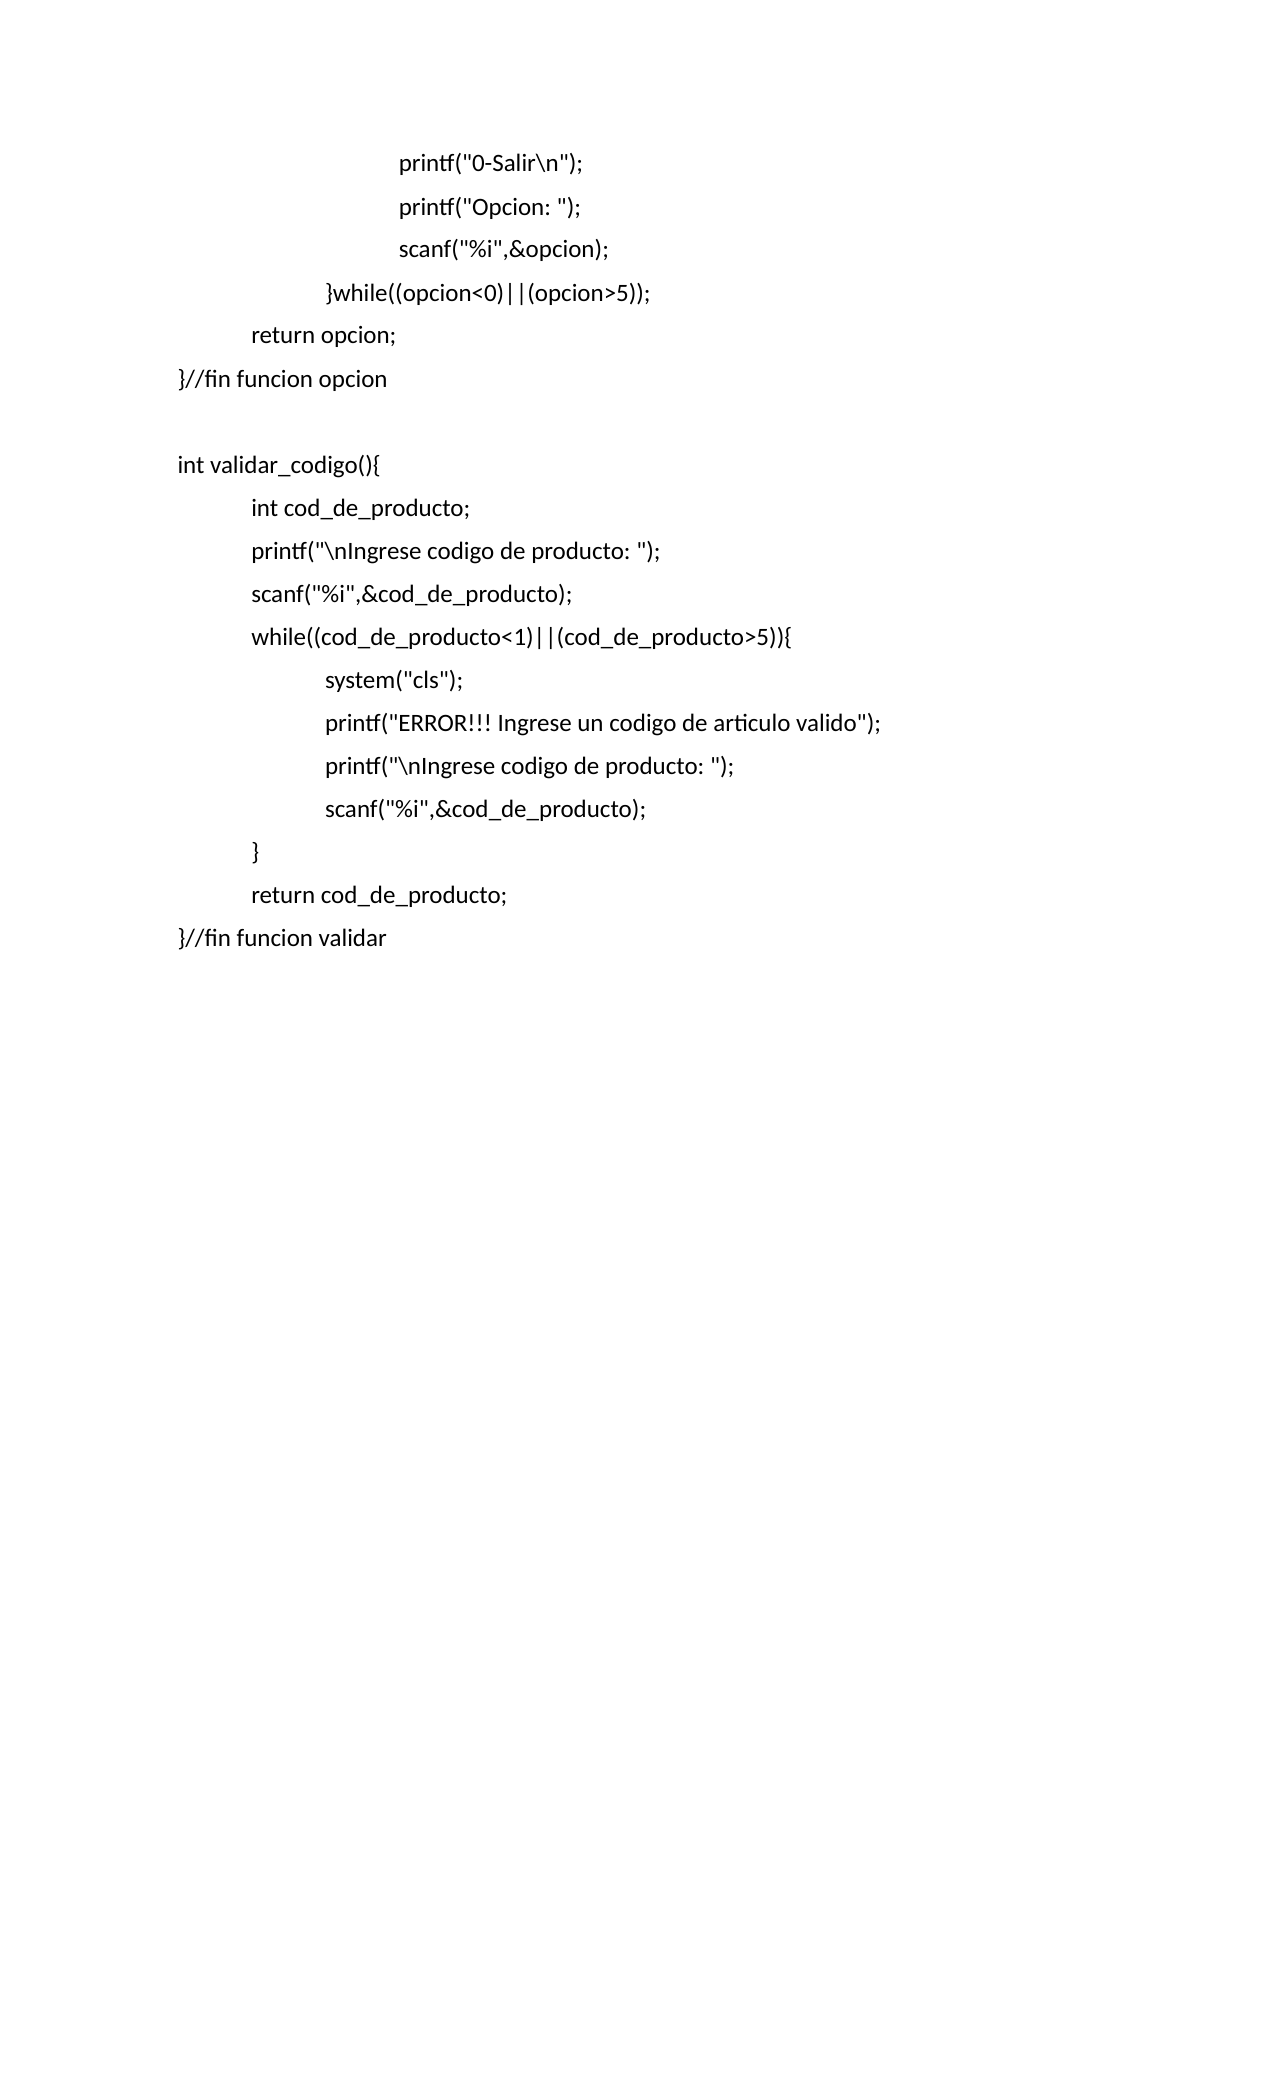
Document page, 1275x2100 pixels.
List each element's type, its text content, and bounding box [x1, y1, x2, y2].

text printf("ERROR!!! Ingrese un codigo de articulo valido"); [177, 707, 1098, 737]
text }//fin funcion opcion [177, 363, 1098, 393]
text scanf("%i",&cod_de_producto); [177, 578, 1098, 608]
text scanf("%i",&cod_de_producto); [177, 793, 1098, 823]
text int validar_codigo(){ [177, 449, 1098, 479]
text printf("\nIngrese codigo de producto: "); [177, 750, 1098, 780]
text } [177, 836, 1098, 866]
text return cod_de_producto; [177, 879, 1098, 909]
text return opcion; [177, 320, 1098, 350]
text scanf("%i",&opcion); [177, 234, 1098, 264]
text int cod_de_producto; [177, 492, 1098, 522]
text printf("0-Salir\n"); [177, 148, 1098, 178]
text printf("Opcion: "); [177, 191, 1098, 221]
text system("cls"); [177, 664, 1098, 694]
text }//fin funcion validar [177, 922, 1098, 952]
text }while((opcion<0)||(opcion>5)); [177, 277, 1098, 307]
text printf("\nIngrese codigo de producto: "); [177, 535, 1098, 565]
text while((cod_de_producto<1)||(cod_de_producto>5)){ [177, 621, 1098, 651]
